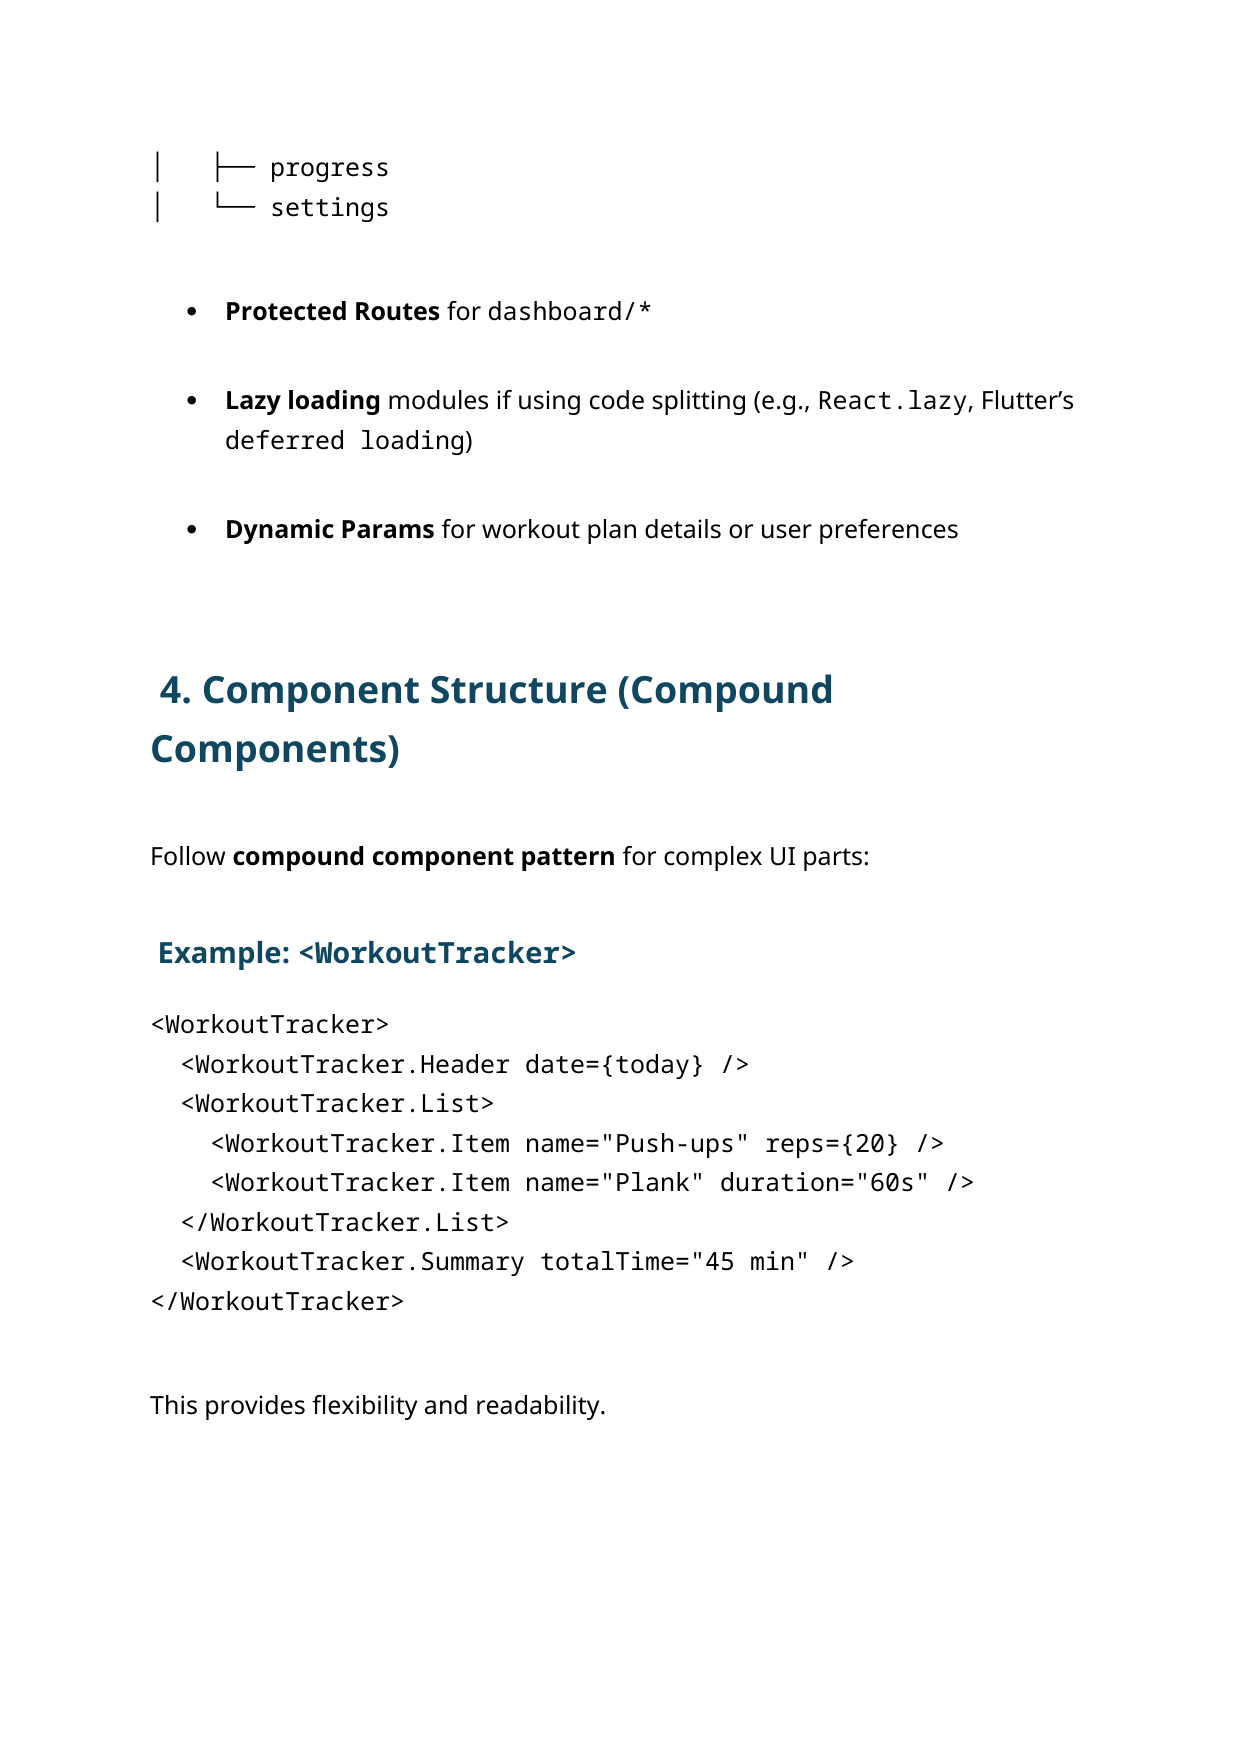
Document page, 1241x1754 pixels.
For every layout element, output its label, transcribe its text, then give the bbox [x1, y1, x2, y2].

list Dynamic Params for workout plan details or user preferences [187, 512, 1090, 546]
text This provides flexibility and readability. [150, 1387, 1090, 1421]
list Lazy loading modules if using code splitting (e.g., React.lazy, Flutter’s deferred loading) [187, 383, 1090, 456]
subtitle Example: <WorkoutTracker> [150, 932, 1090, 972]
text <WorkoutTracker> <WorkoutTracker.Header date={today} /> <WorkoutTracker.List> <WorkoutTracker.Item name="Push-ups" reps={20} /> <WorkoutTracker.Item name="Plank" duration="60s" /> </WorkoutTracker.List> <WorkoutTracker.Summary totalTime="45 min" /> </WorkoutTracker> [150, 1007, 1090, 1357]
text │ ├── progress │ └── settings [150, 150, 1090, 263]
subtitle 4. Component Structure (Compound Components) [150, 664, 1090, 774]
list Protected Routes for dashboard/* [187, 293, 1090, 327]
text Follow compound component pattern for complex UI parts: [150, 838, 1090, 872]
